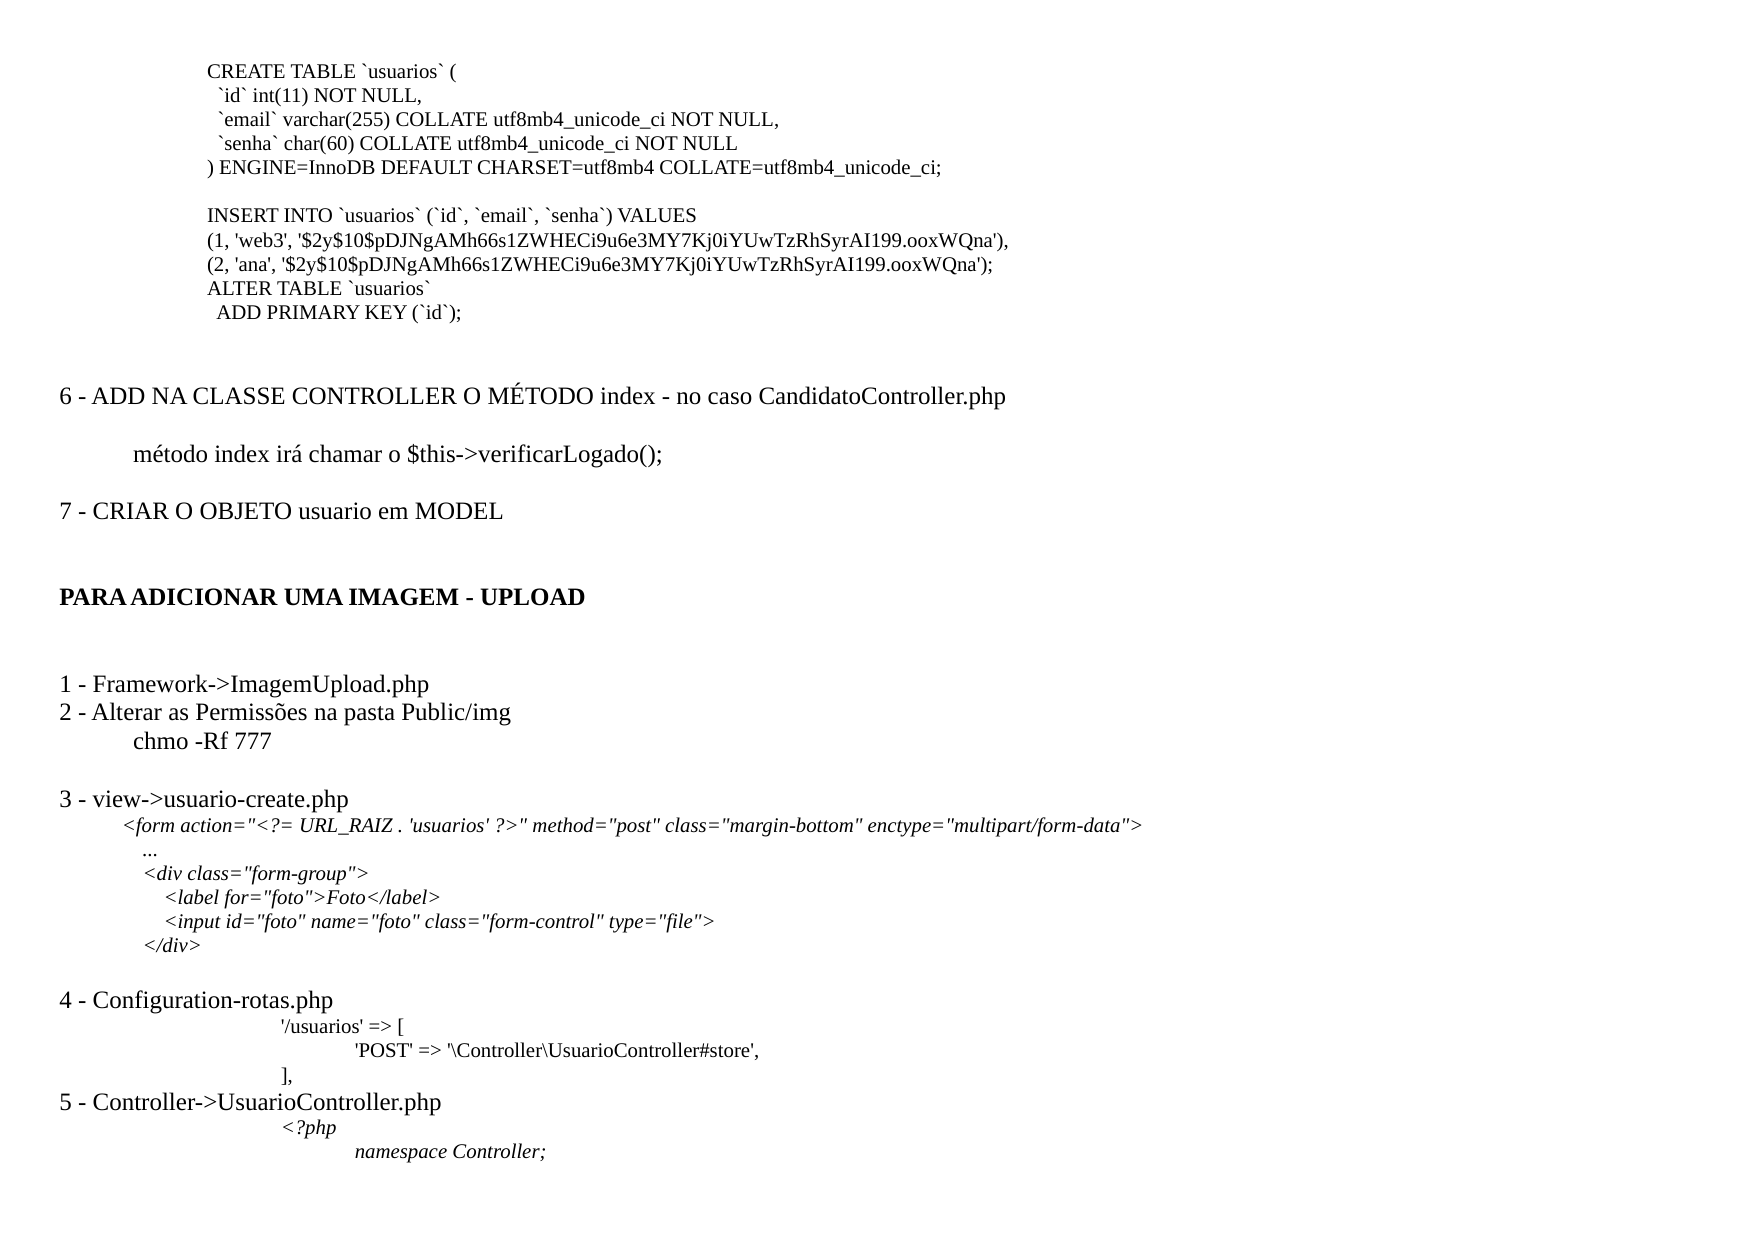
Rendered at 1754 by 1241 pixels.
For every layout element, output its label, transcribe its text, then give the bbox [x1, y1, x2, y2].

text 7 - CRIAR O OBJETO usuario em MODEL [59, 496, 1695, 525]
text `id` int(11) NOT NULL, [207, 83, 1695, 107]
text ALTER TABLE `usuarios` [207, 276, 1695, 300]
text 2 - Alterar as Permissões na pasta Public/img [59, 697, 1695, 726]
text CREATE TABLE `usuarios` ( [207, 59, 1695, 83]
text (1, 'web3', '$2y$10$pDJNgAMh66s1ZWHECi9u6e3MY7Kj0iYUwTzRhSyrAI199.ooxWQna'), [207, 227, 1695, 252]
text ... [59, 837, 1695, 861]
text namespace Controller; [59, 1139, 1695, 1163]
text <form action="<?= URL_RAIZ . 'usuarios' ?>" method="post" class="margin-bottom" enctype="multipart/form-data"> [59, 812, 1695, 837]
text PARA ADICIONAR UMA IMAGEM - UPLOAD [59, 582, 1695, 611]
text <input id="foto" name="foto" class="form-control" type="file"> [59, 909, 1695, 933]
text 3 - view->usuario-create.php [59, 784, 1695, 812]
text chmo -Rf 777 [59, 726, 1695, 755]
text ADD PRIMARY KEY (`id`); [207, 300, 1695, 324]
text método index irá chamar o $this->verificarLogado(); [133, 439, 1695, 467]
text ], [59, 1062, 1695, 1087]
text (2, 'ana', '$2y$10$pDJNgAMh66s1ZWHECi9u6e3MY7Kj0iYUwTzRhSyrAI199.ooxWQna'); [207, 252, 1695, 276]
text <label for="foto">Foto</label> [59, 885, 1695, 909]
text 5 - Controller->UsuarioController.php [59, 1087, 1695, 1115]
text 6 - ADD NA CLASSE CONTROLLER O MÉTODO index - no caso CandidatoController.php [59, 381, 1695, 410]
text 'POST' => '\Controller\UsuarioController#store', [59, 1038, 1695, 1062]
text 1 - Framework->ImagemUpload.php [59, 669, 1695, 697]
text ) ENGINE=InnoDB DEFAULT CHARSET=utf8mb4 COLLATE=utf8mb4_unicode_ci; [207, 155, 1695, 179]
text `senha` char(60) COLLATE utf8mb4_unicode_ci NOT NULL [207, 131, 1695, 155]
text INSERT INTO `usuarios` (`id`, `email`, `senha`) VALUES [207, 203, 1695, 227]
text <?php [59, 1115, 1695, 1139]
text <div class="form-group"> [59, 861, 1695, 885]
text `email` varchar(255) COLLATE utf8mb4_unicode_ci NOT NULL, [207, 107, 1695, 131]
text '/usuarios' => [ [59, 1014, 1695, 1038]
text </div> [59, 933, 1695, 957]
text 4 - Configuration-rotas.php [59, 986, 1695, 1014]
